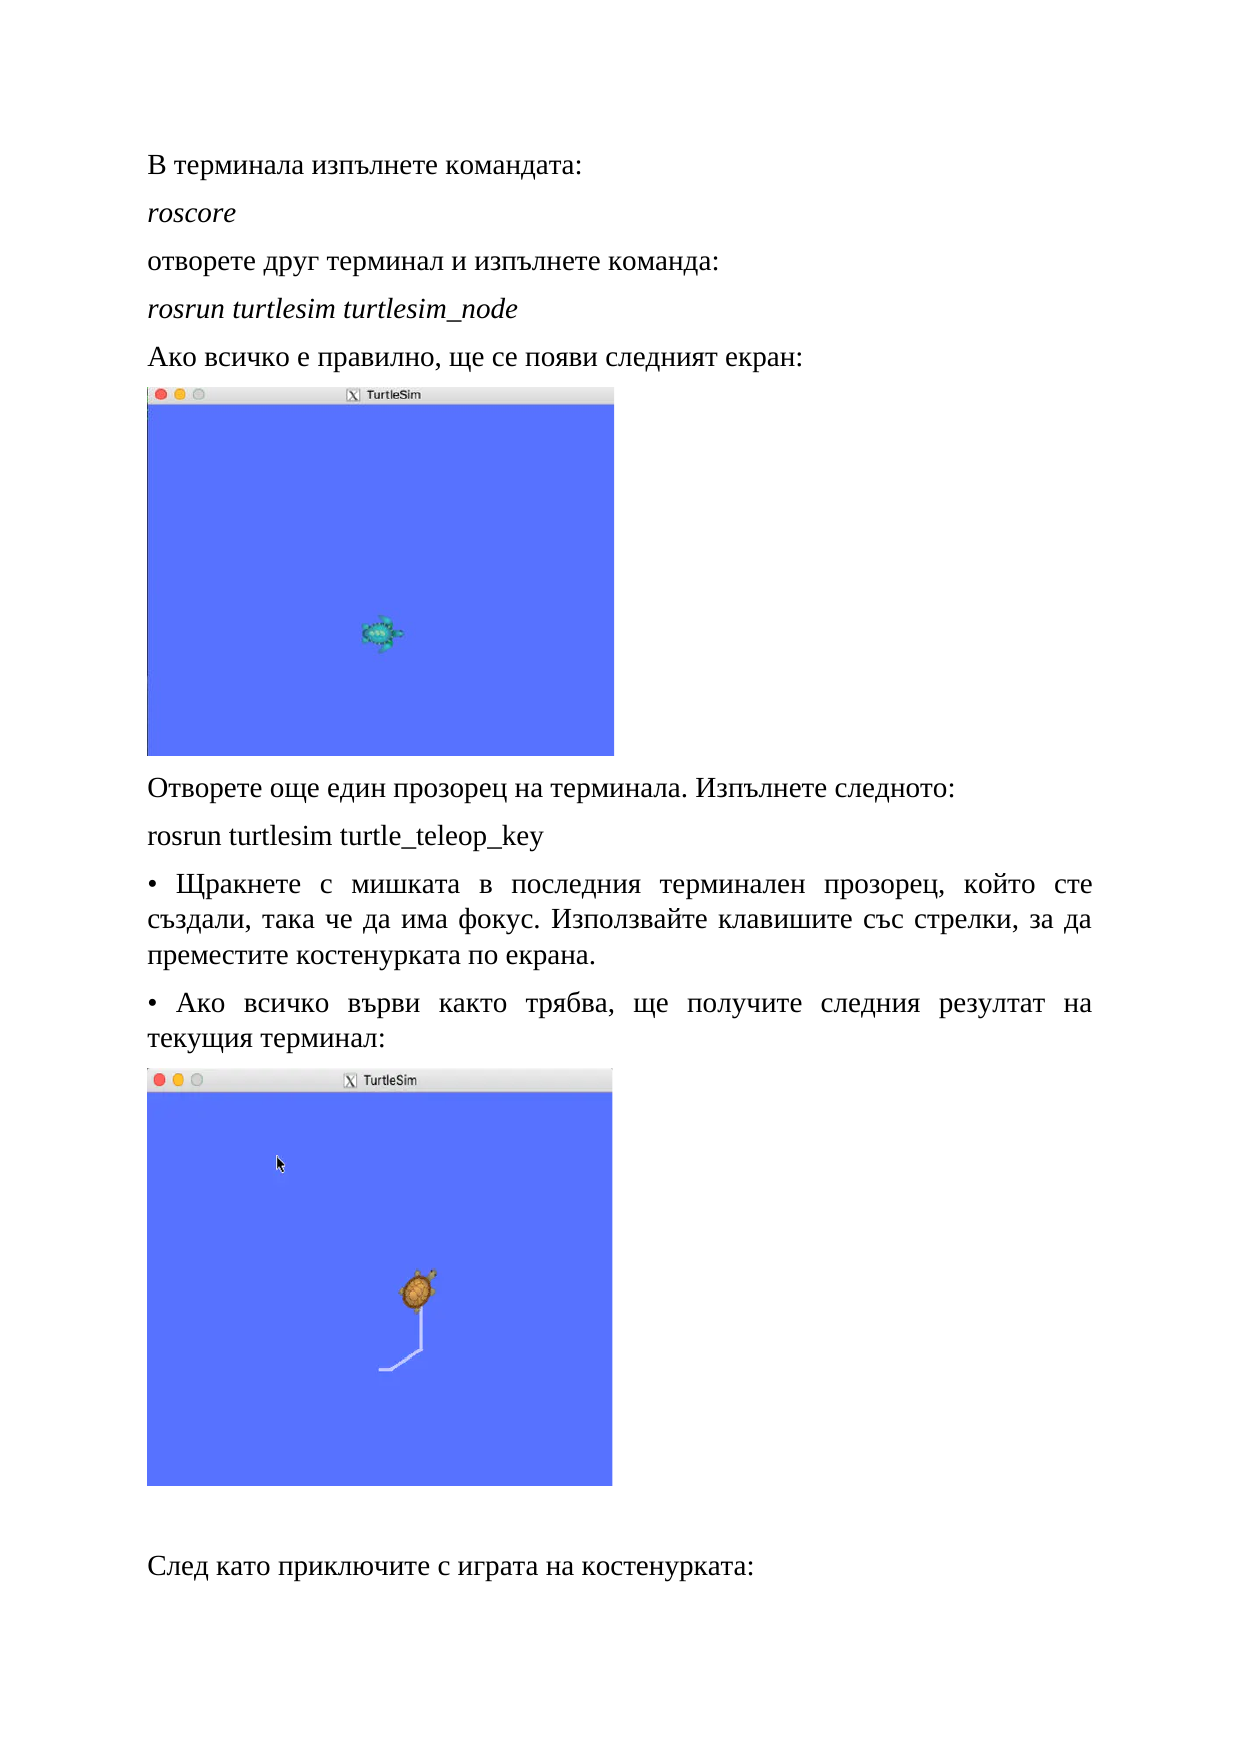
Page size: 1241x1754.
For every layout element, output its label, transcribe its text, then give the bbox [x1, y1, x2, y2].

text В терминала изпълнете командата: [147, 147, 1093, 181]
text rosrun turtlesim turtle_teleop_key [147, 818, 1093, 851]
text отворете друг терминал и изпълнете команда: [147, 243, 1093, 277]
text roscore [147, 195, 1093, 228]
text • Щракнете с мишката в последния терминален прозорец, който сте създали, така че да има фокус. Използвайте клавишите със стрелки, за да преместите костенурката по екрана. [147, 866, 1093, 971]
text rosrun turtlesim turtlesim_node [147, 291, 1093, 324]
text Ако всичко е правилно, ще се появи следният екран: [147, 339, 1093, 373]
text Отворете още един прозорец на терминала. Изпълнете следното: [147, 770, 1093, 803]
text • Ако всичко върви както трябва, ще получите следния резултат на текущия терминал: [147, 985, 1093, 1054]
text След като приключите с играта на костенурката: [147, 1548, 1093, 1581]
